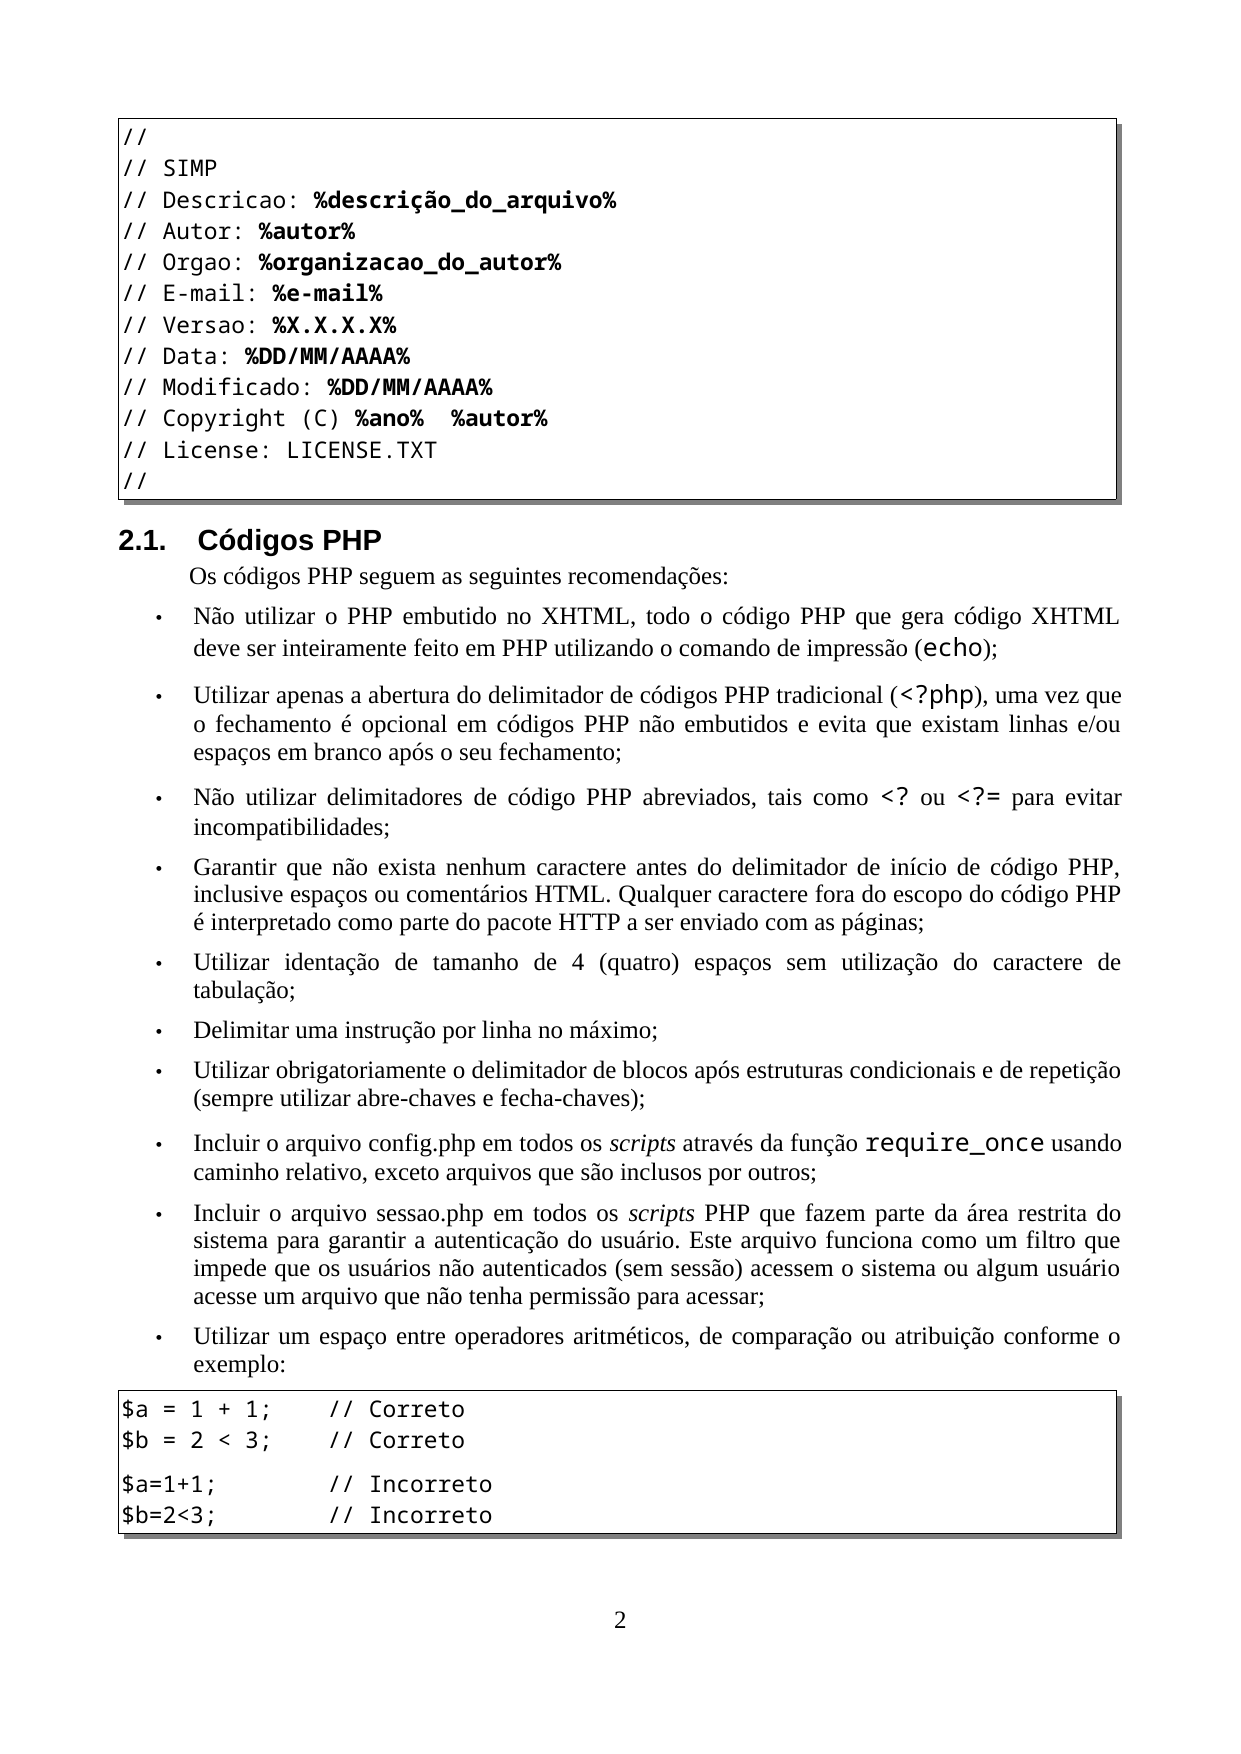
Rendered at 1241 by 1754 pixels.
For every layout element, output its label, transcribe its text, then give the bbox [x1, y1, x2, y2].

list Incluir o arquivo config.php em todos os scripts através da função require_once usando caminho relativo, exceto arquivos que são inclusos por outros; [156, 1124, 1122, 1186]
subtitle Códigos PHP [118, 523, 1122, 556]
list Não utilizar delimitadores de código PHP abreviados, tais como <? ou <?= para evitar incompatibilidades; [156, 778, 1122, 840]
list $a=1+1; // Incorreto $b=2<3; // Incorreto [119, 1465, 1116, 1533]
text Os códigos PHP seguem as seguintes recomendações: [118, 562, 1122, 590]
list Garantir que não exista nenhum caractere antes do delimitador de início de código PHP, inclusive espaços ou comentários HTML. Qualquer caractere fora do escopo do código PHP é interpretado como parte do pacote HTTP a ser enviado com as páginas; [156, 853, 1122, 936]
text // // SIMP // Descricao: %descrição_do_arquivo% // Autor: %autor% // Orgao: %organizacao_do_autor% // E-mail: %e-mail% // Versao: %X.X.X.X% // Data: %DD/MM/AAAA% // Modificado: %DD/MM/AAAA% // Copyright (C) %ano% %autor% // License: LICENSE.TXT // [119, 119, 1116, 499]
text $a = 1 + 1; // Correto $b = 2 < 3; // Correto [119, 1391, 1116, 1456]
list Utilizar obrigatoriamente o delimitador de blocos após estruturas condicionais e de repetição (sempre utilizar abre-chaves e fecha-chaves); [156, 1057, 1122, 1112]
list Delimitar uma instrução por linha no máximo; [156, 1016, 1122, 1044]
list Utilizar apenas a abertura do delimitador de códigos PHP tradicional (<?php), uma vez que o fechamento é opcional em códigos PHP não embutidos e evita que existam linhas e/ou espaços em branco após o seu fechamento; [156, 677, 1122, 766]
list Incluir o arquivo sessao.php em todos os scripts PHP que fazem parte da área restrita do sistema para garantir a autenticação do usuário. Este arquivo funciona como um filtro que impede que os usuários não autenticados (sem sessão) acessem o sistema ou algum usuário acesse um arquivo que não tenha permissão para acessar; [156, 1199, 1122, 1309]
list Utilizar um espaço entre operadores aritméticos, de comparação ou atribuição conforme o exemplo: [156, 1322, 1122, 1377]
list Não utilizar o PHP embutido no XHTML, todo o código PHP que gera código XHTML deve ser inteiramente feito em PHP utilizando o comando de impressão (echo); [156, 602, 1122, 664]
list Utilizar identação de tamanho de 4 (quatro) espaços sem utilização do caractere de tabulação; [156, 948, 1122, 1004]
